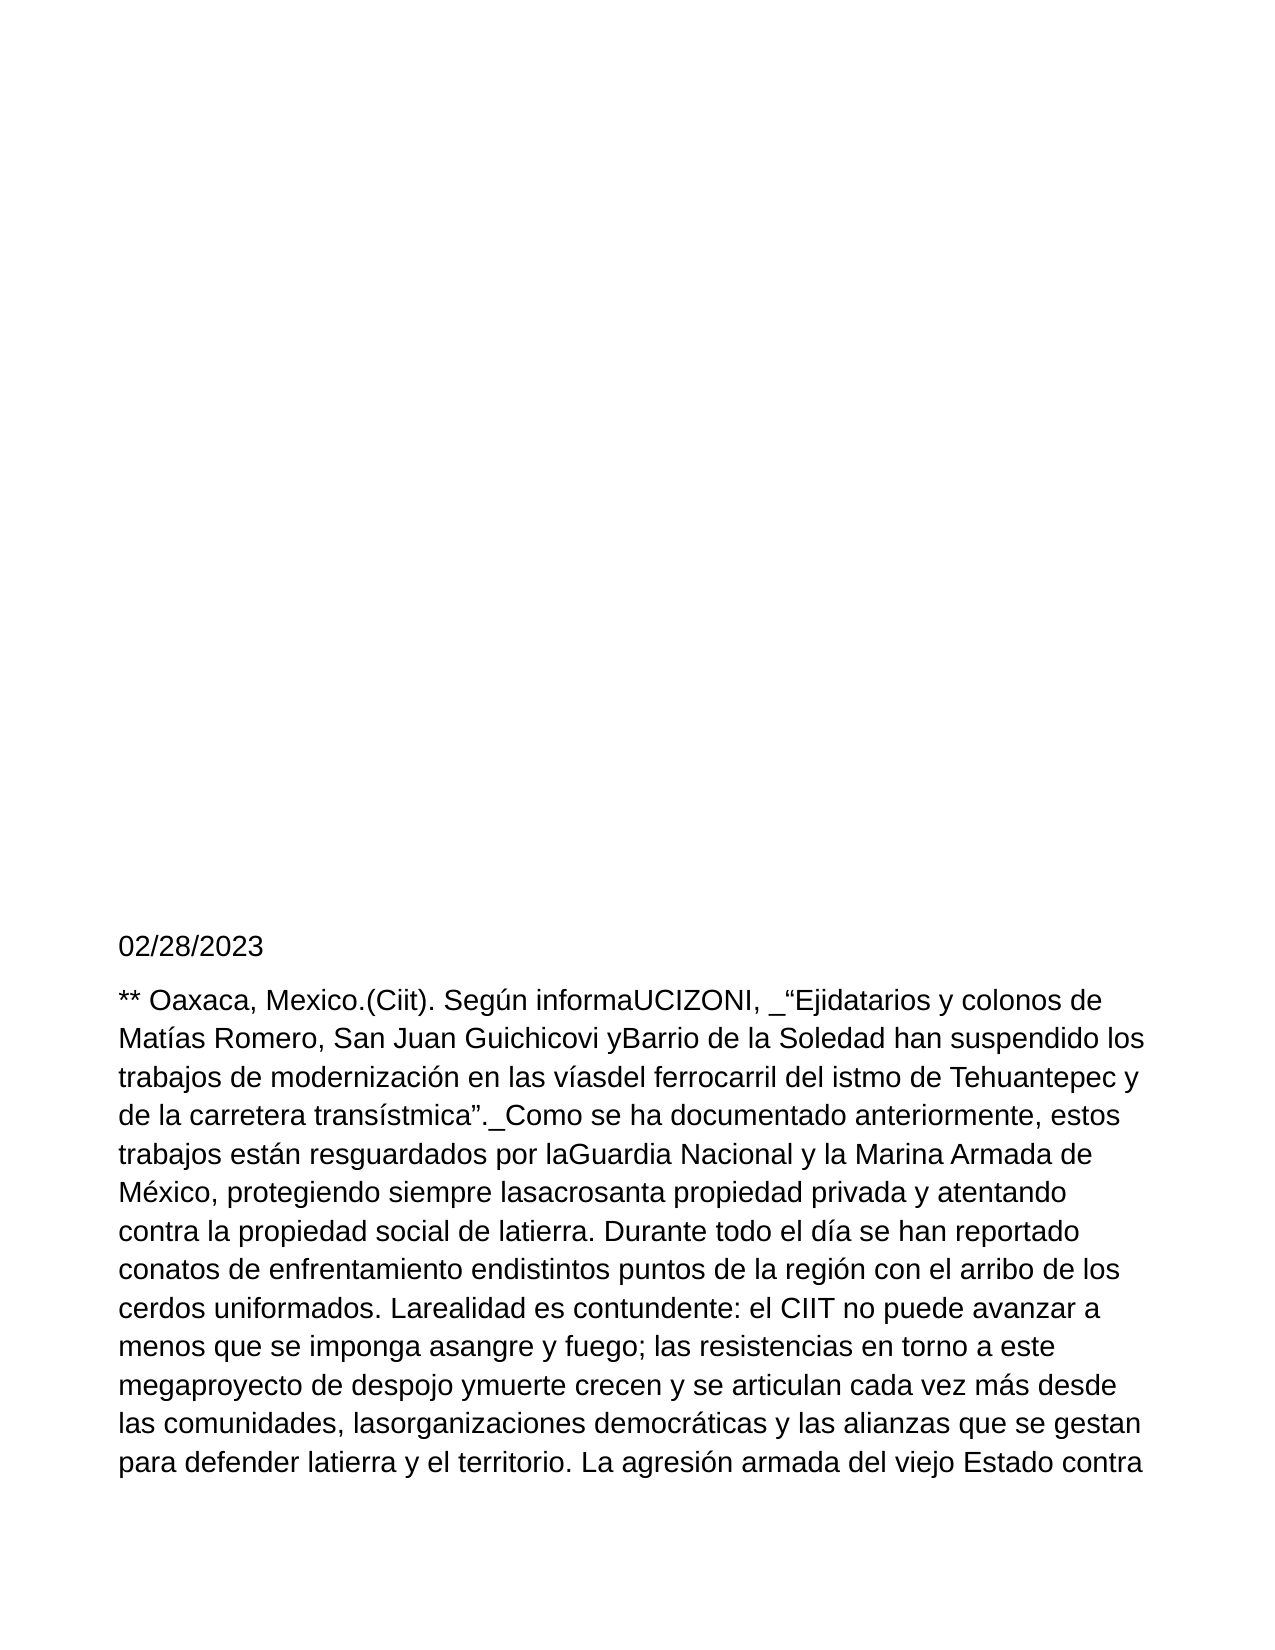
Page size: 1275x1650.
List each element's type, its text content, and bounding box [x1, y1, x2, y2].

text ** Oaxaca, Mexico.(Ciit). Según informaUCIZONI, _“Ejidatarios y colonos de Matías Romero, San Juan Guichicovi yBarrio de la Soledad han suspendido los trabajos de modernización en las víasdel ferrocarril del istmo de Tehuantepec y de la carretera transístmica”._Como se ha documentado anteriormente, estos trabajos están resguardados por laGuardia Nacional y la Marina Armada de México, protegiendo siempre lasacrosanta propiedad privada y atentando contra la propiedad social de latierra. Durante todo el día se han reportado conatos de enfrentamiento endistintos puntos de la región con el arribo de los cerdos uniformados. Larealidad es contundente: el CIIT no puede avanzar a menos que se imponga asangre y fuego; las resistencias en torno a este megaproyecto de despojo ymuerte crecen y se articulan cada vez más desde las comunidades, lasorganizaciones democráticas y las alianzas que se gestan para defender latierra y el territorio. La agresión armada del viejo Estado contra [118, 982, 1157, 1478]
text 02/28/2023 [118, 118, 1157, 963]
